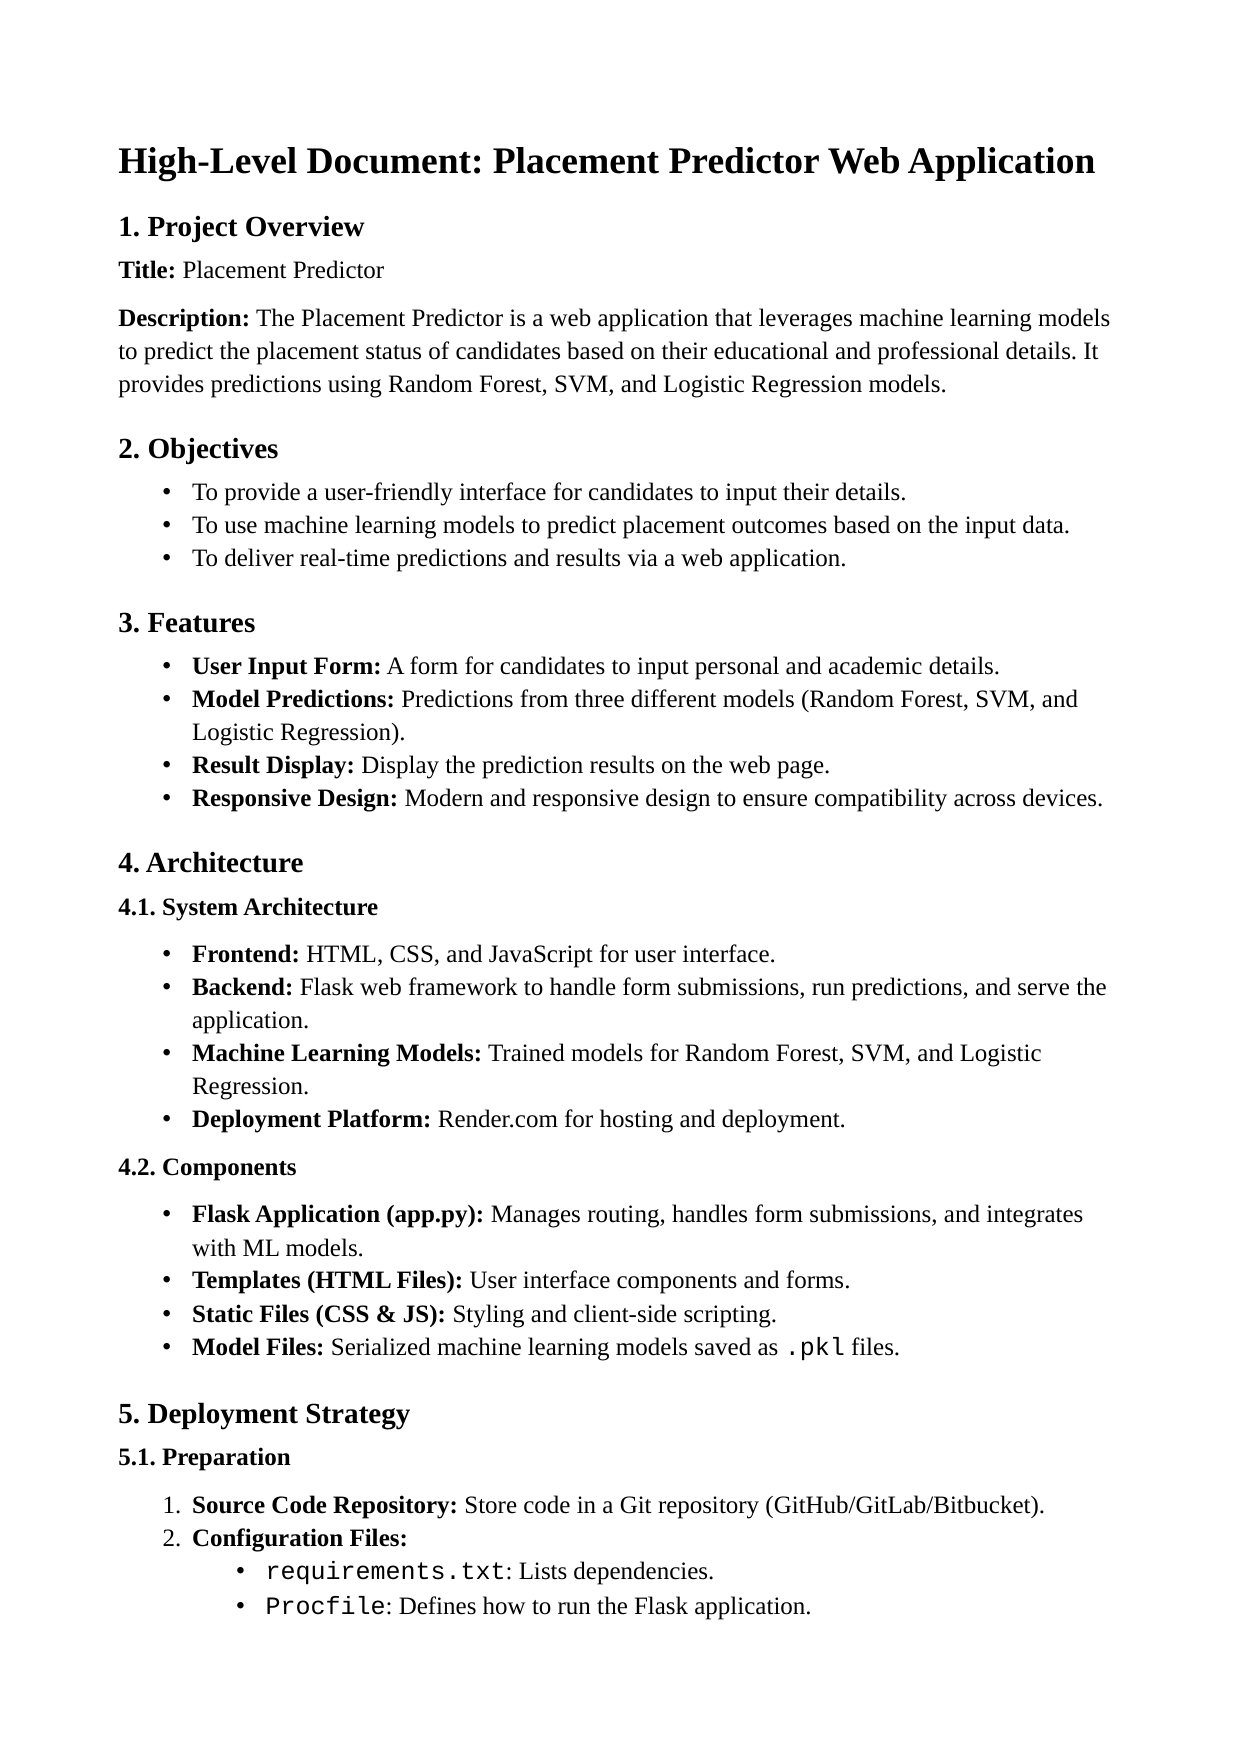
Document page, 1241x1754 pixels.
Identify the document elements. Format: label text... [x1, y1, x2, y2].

list Model Files: Serialized machine learning models saved as .pkl files. [162, 1332, 1122, 1362]
list Deployment Platform: Render.com for hosting and deployment. [162, 1104, 1122, 1133]
list User Input Form: A form for candidates to input personal and academic details. [162, 651, 1122, 680]
list To provide a user-friendly interface for candidates to input their details. [162, 477, 1122, 506]
list Result Display: Display the prediction results on the web page. [162, 750, 1122, 779]
subtitle 4. Architecture [118, 846, 1122, 879]
list Machine Learning Models: Trained models for Random Forest, SVM, and Logistic Regression. [162, 1038, 1122, 1100]
text 4.1. System Architecture [118, 892, 1122, 920]
list Flask Application (app.py): Manages routing, handles form submissions, and integrates with ML models. [162, 1199, 1122, 1261]
subtitle 1. Project Overview [118, 209, 1122, 243]
list Model Predictions: Predictions from three different models (Random Forest, SVM, and Logistic Regression). [162, 684, 1122, 746]
list Static Files (CSS & JS): Styling and client-side scripting. [162, 1299, 1122, 1327]
subtitle High-Level Document: Placement Predictor Web Application [118, 139, 1122, 182]
list Configuration Files: [162, 1523, 1122, 1552]
subtitle 5. Deployment Strategy [118, 1396, 1122, 1430]
list Backend: Flask web framework to handle form submissions, run predictions, and serve the application. [162, 972, 1122, 1034]
list To deliver real-time predictions and results via a web application. [162, 543, 1122, 572]
list requirements.txt: Lists dependencies. [236, 1556, 1122, 1587]
list Procfile: Defines how to run the Flask application. [236, 1591, 1122, 1622]
subtitle 2. Objectives [118, 431, 1122, 464]
list Source Code Repository: Store code in a Git repository (GitHub/GitLab/Bitbucket). [162, 1490, 1122, 1519]
text 4.2. Components [118, 1152, 1122, 1181]
list Frontend: HTML, CSS, and JavaScript for user interface. [162, 939, 1122, 968]
text Title: Placement Predictor [118, 255, 1122, 284]
text 5.1. Preparation [118, 1442, 1122, 1471]
list Responsive Design: Modern and responsive design to ensure compatibility across devices. [162, 783, 1122, 812]
list To use machine learning models to predict placement outcomes based on the input data. [162, 510, 1122, 539]
subtitle 3. Features [118, 605, 1122, 639]
list Templates (HTML Files): User interface components and forms. [162, 1266, 1122, 1294]
text Description: The Placement Predictor is a web application that leverages machine learning models to predict the placement status of candidates based on their educational and professional details. It provides predictions using Random Forest, SVM, and Logistic Regression models. [118, 303, 1122, 398]
